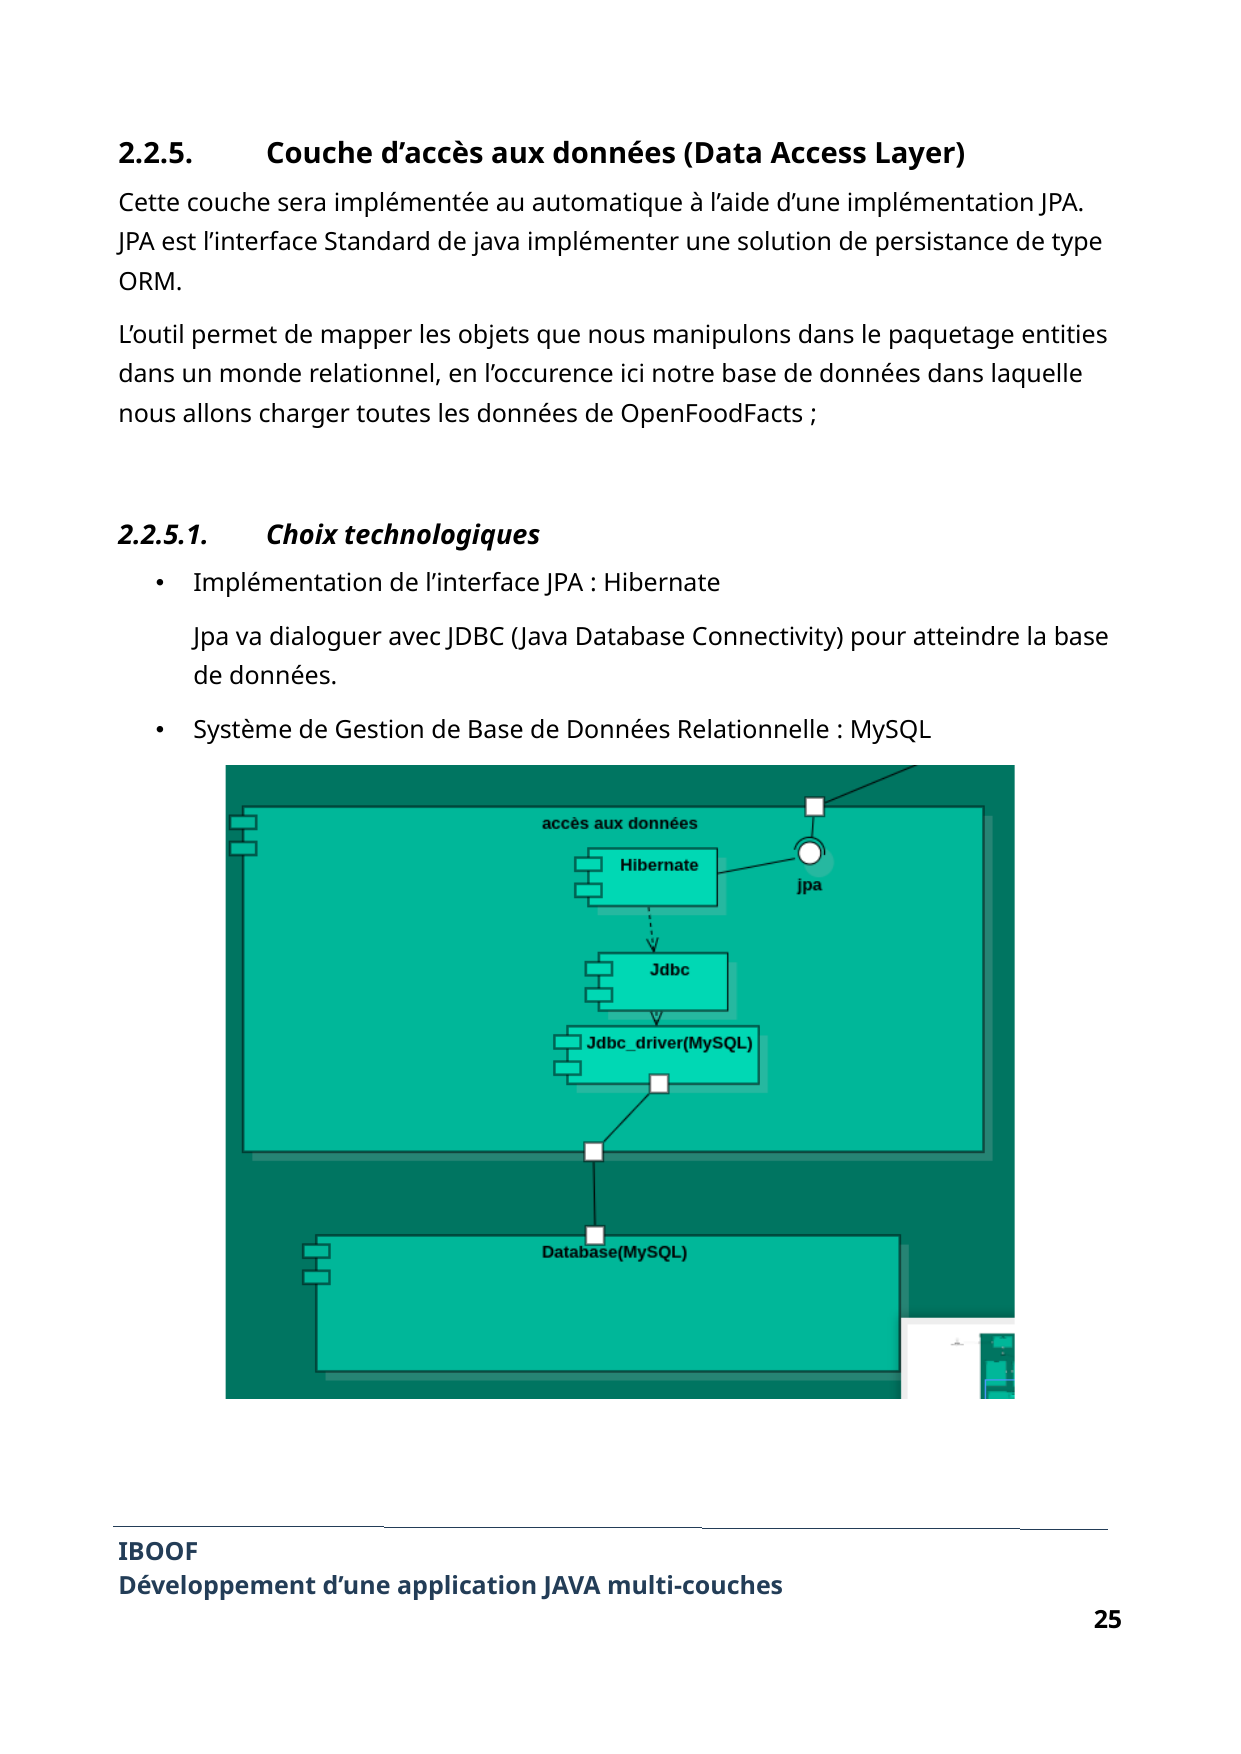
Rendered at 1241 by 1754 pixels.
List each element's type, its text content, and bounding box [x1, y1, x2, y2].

list Implémentation de l’interface JPA : Hibernate [156, 565, 1122, 599]
list Jpa va dialoguer avec JDBC (Java Database Connectivity) pour atteindre la base de données. [156, 618, 1122, 692]
text Cette couche sera implémentée au automatique à l’aide d’une implémentation JPA. JPA est l’interface Standard de java implémenter une solution de persistance de type ORM. [118, 185, 1122, 297]
list Système de Gestion de Base de Données Relationnelle : MySQL [156, 711, 1122, 745]
text L’outil permet de mapper les objets que nous manipulons dans le paquetage entities dans un monde relationnel, en l’occurence ici notre base de données dans laquelle nous allons charger toutes les données de OpenFoodFacts ; [118, 317, 1122, 429]
picture [225, 765, 1015, 1399]
subtitle Couche d’accès aux données (Data Access Layer) [118, 133, 1122, 172]
subtitle Choix technologiques [118, 515, 1122, 552]
